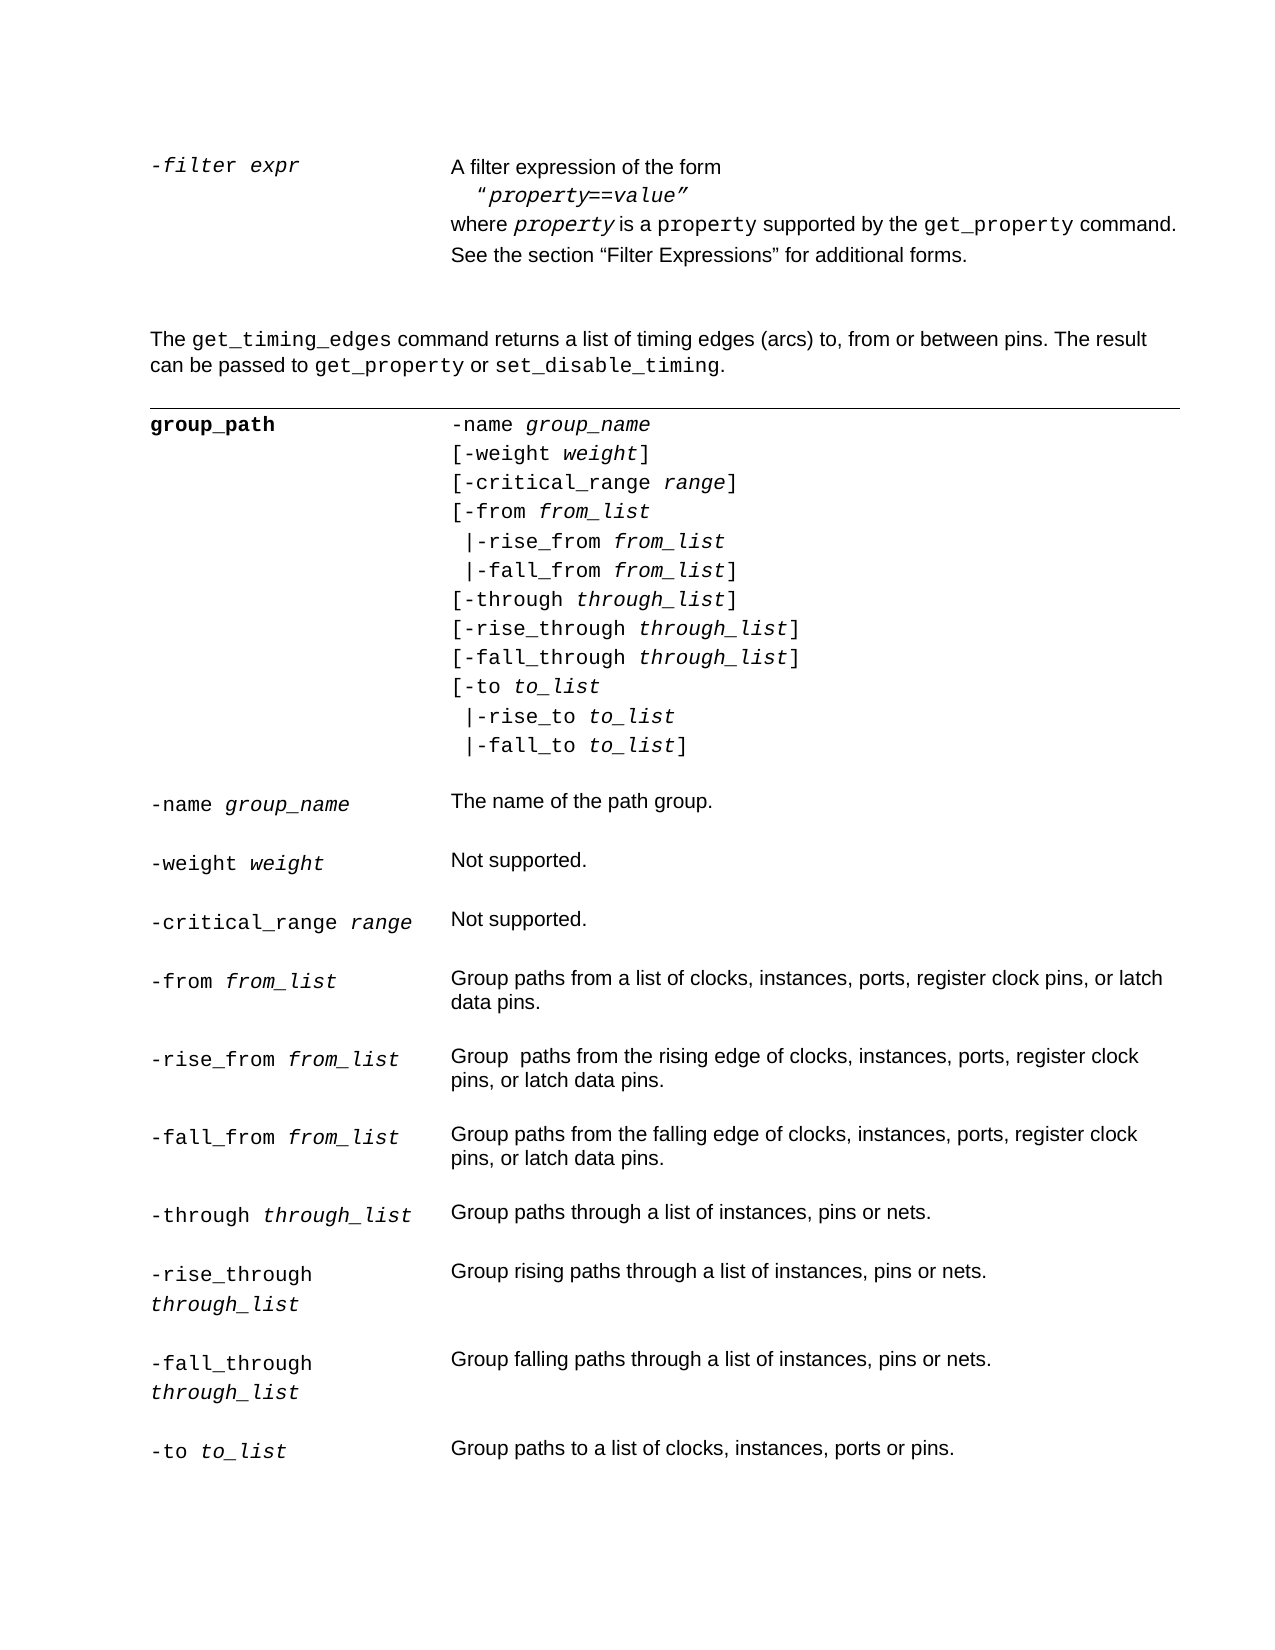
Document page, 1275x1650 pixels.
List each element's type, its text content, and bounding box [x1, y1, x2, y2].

table_cell -rise_through through_list [150, 1259, 451, 1347]
table_cell Group paths from the rising edge of clocks, instances, ports, register clock pins, or latch data pins. [451, 1044, 1180, 1122]
text The get_timing_edges command returns a list of timing edges (arcs) to, from or between pins. The result can be passed to get_property or set_disable_timing. [150, 327, 1180, 378]
table_cell -from from_list [150, 966, 451, 1044]
table_cell -through through_list [150, 1200, 451, 1259]
table_cell -to to_list [150, 1436, 451, 1495]
table_cell Group paths from a list of clocks, instances, ports, register clock pins, or latch data pins. [451, 966, 1180, 1044]
table_cell Group paths to a list of clocks, instances, ports or pins. [451, 1436, 1180, 1495]
table_cell -rise_from from_list [150, 1044, 451, 1122]
table_cell -weight weight [150, 848, 451, 907]
table_cell -filter expr [150, 150, 451, 297]
table_cell Group paths through a list of instances, pins or nets. [451, 1200, 1180, 1259]
table_cell Not supported. [451, 848, 1180, 907]
table_cell The name of the path group. [451, 789, 1180, 848]
table_cell -fall_from from_list [150, 1122, 451, 1200]
table_cell Group paths from the falling edge of clocks, instances, ports, register clock pins, or latch data pins. [451, 1122, 1180, 1200]
table_cell -critical_range range [150, 907, 451, 966]
table_cell Group rising paths through a list of instances, pins or nets. [451, 1259, 1180, 1347]
table_cell -fall_through through_list [150, 1347, 451, 1436]
table_cell A filter expression of the form “property==value” where property is a property supported by the get_property command. See the section “Filter Expressions” for additional forms. [451, 150, 1180, 297]
table_header group_path [150, 409, 451, 788]
table_cell Group falling paths through a list of instances, pins or nets. [451, 1347, 1180, 1436]
table_cell Not supported. [451, 907, 1180, 966]
table_header -name group_name [-weight weight] [-critical_range range] [-from from_list |-rise_from from_list |-fall_from from_list] [-through through_list] [-rise_through through_list] [-fall_through through_list] [-to to_list |-rise_to to_list |-fall_to to_list] [451, 409, 1180, 788]
table_cell -name group_name [150, 789, 451, 848]
